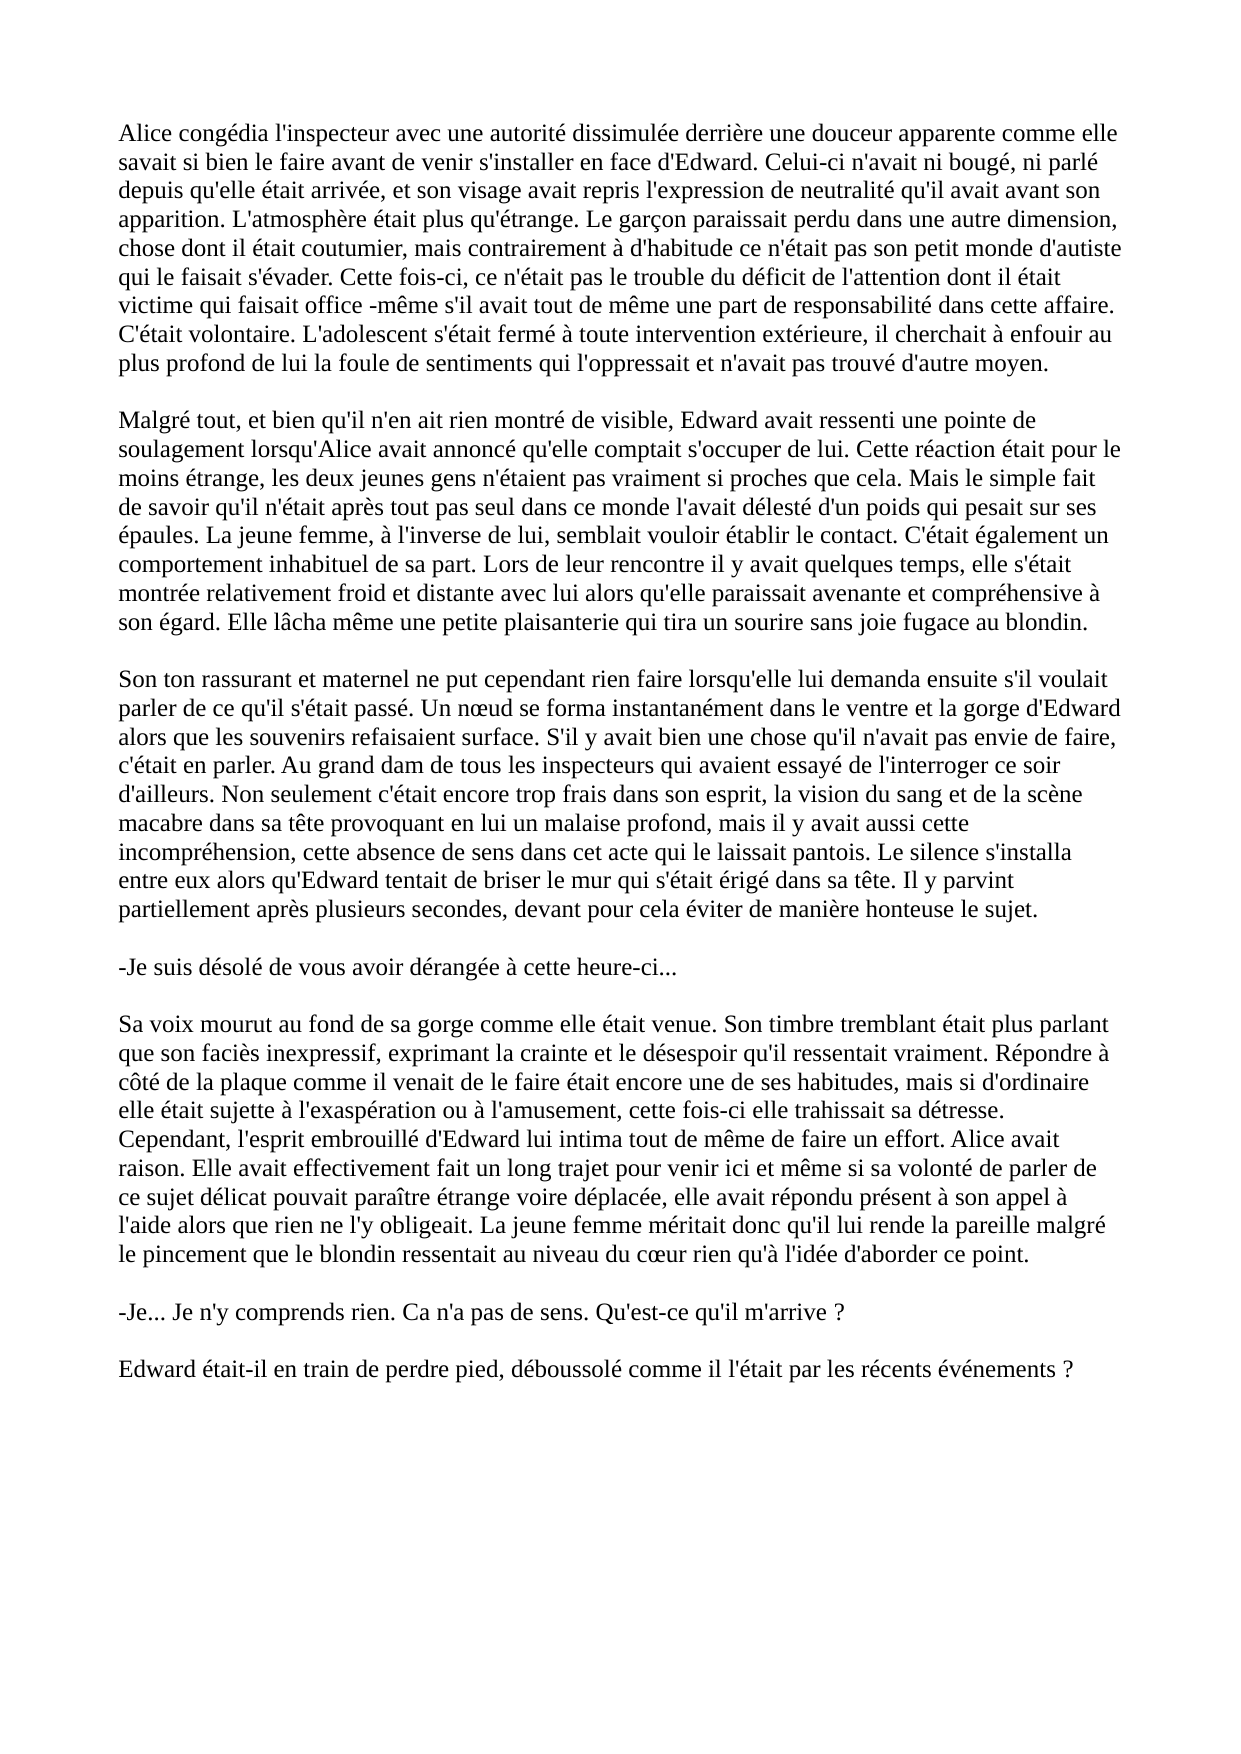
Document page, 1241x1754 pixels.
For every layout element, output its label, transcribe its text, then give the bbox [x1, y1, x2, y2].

text Edward était-il en train de perdre pied, déboussolé comme il l'était par les récents événements ? [118, 1354, 1122, 1383]
text Sa voix mourut au fond de sa gorge comme elle était venue. Son timbre tremblant était plus parlant que son faciès inexpressif, exprimant la crainte et le désespoir qu'il ressentait vraiment. Répondre à côté de la plaque comme il venait de le faire était encore une de ses habitudes, mais si d'ordinaire elle était sujette à l'exaspération ou à l'amusement, cette fois-ci elle trahissait sa détresse. Cependant, l'esprit embrouillé d'Edward lui intima tout de même de faire un effort. Alice avait raison. Elle avait effectivement fait un long trajet pour venir ici et même si sa volonté de parler de ce sujet délicat pouvait paraître étrange voire déplacée, elle avait répondu présent à son appel à l'aide alors que rien ne l'y obligeait. La jeune femme méritait donc qu'il lui rende la pareille malgré le pincement que le blondin ressentait au niveau du cœur rien qu'à l'idée d'aborder ce point. [118, 1009, 1122, 1268]
text -Je suis désolé de vous avoir dérangée à cette heure-ci... [118, 952, 1122, 981]
text Alice congédia l'inspecteur avec une autorité dissimulée derrière une douceur apparente comme elle savait si bien le faire avant de venir s'installer en face d'Edward. Celui-ci n'avait ni bougé, ni parlé depuis qu'elle était arrivée, et son visage avait repris l'expression de neutralité qu'il avait avant son apparition. L'atmosphère était plus qu'étrange. Le garçon paraissait perdu dans une autre dimension, chose dont il était coutumier, mais contrairement à d'habitude ce n'était pas son petit monde d'autiste qui le faisait s'évader. Cette fois-ci, ce n'était pas le trouble du déficit de l'attention dont il était victime qui faisait office -même s'il avait tout de même une part de responsabilité dans cette affaire. C'était volontaire. L'adolescent s'était fermé à toute intervention extérieure, il cherchait à enfouir au plus profond de lui la foule de sentiments qui l'oppressait et n'avait pas trouvé d'autre moyen. [118, 118, 1122, 377]
text Malgré tout, et bien qu'il n'en ait rien montré de visible, Edward avait ressenti une pointe de soulagement lorsqu'Alice avait annoncé qu'elle comptait s'occuper de lui. Cette réaction était pour le moins étrange, les deux jeunes gens n'étaient pas vraiment si proches que cela. Mais le simple fait de savoir qu'il n'était après tout pas seul dans ce monde l'avait délesté d'un poids qui pesait sur ses épaules. La jeune femme, à l'inverse de lui, semblait vouloir établir le contact. C'était également un comportement inhabituel de sa part. Lors de leur rencontre il y avait quelques temps, elle s'était montrée relativement froid et distante avec lui alors qu'elle paraissait avenante et compréhensive à son égard. Elle lâcha même une petite plaisanterie qui tira un sourire sans joie fugace au blondin. [118, 406, 1122, 636]
text -Je... Je n'y comprends rien. Ca n'a pas de sens. Qu'est-ce qu'il m'arrive ? [118, 1297, 1122, 1326]
text Son ton rassurant et maternel ne put cependant rien faire lorsqu'elle lui demanda ensuite s'il voulait parler de ce qu'il s'était passé. Un nœud se forma instantanément dans le ventre et la gorge d'Edward alors que les souvenirs refaisaient surface. S'il y avait bien une chose qu'il n'avait pas envie de faire, c'était en parler. Au grand dam de tous les inspecteurs qui avaient essayé de l'interroger ce soir d'ailleurs. Non seulement c'était encore trop frais dans son esprit, la vision du sang et de la scène macabre dans sa tête provoquant en lui un malaise profond, mais il y avait aussi cette incompréhension, cette absence de sens dans cet acte qui le laissait pantois. Le silence s'installa entre eux alors qu'Edward tentait de briser le mur qui s'était érigé dans sa tête. Il y parvint partiellement après plusieurs secondes, devant pour cela éviter de manière honteuse le sujet. [118, 664, 1122, 923]
